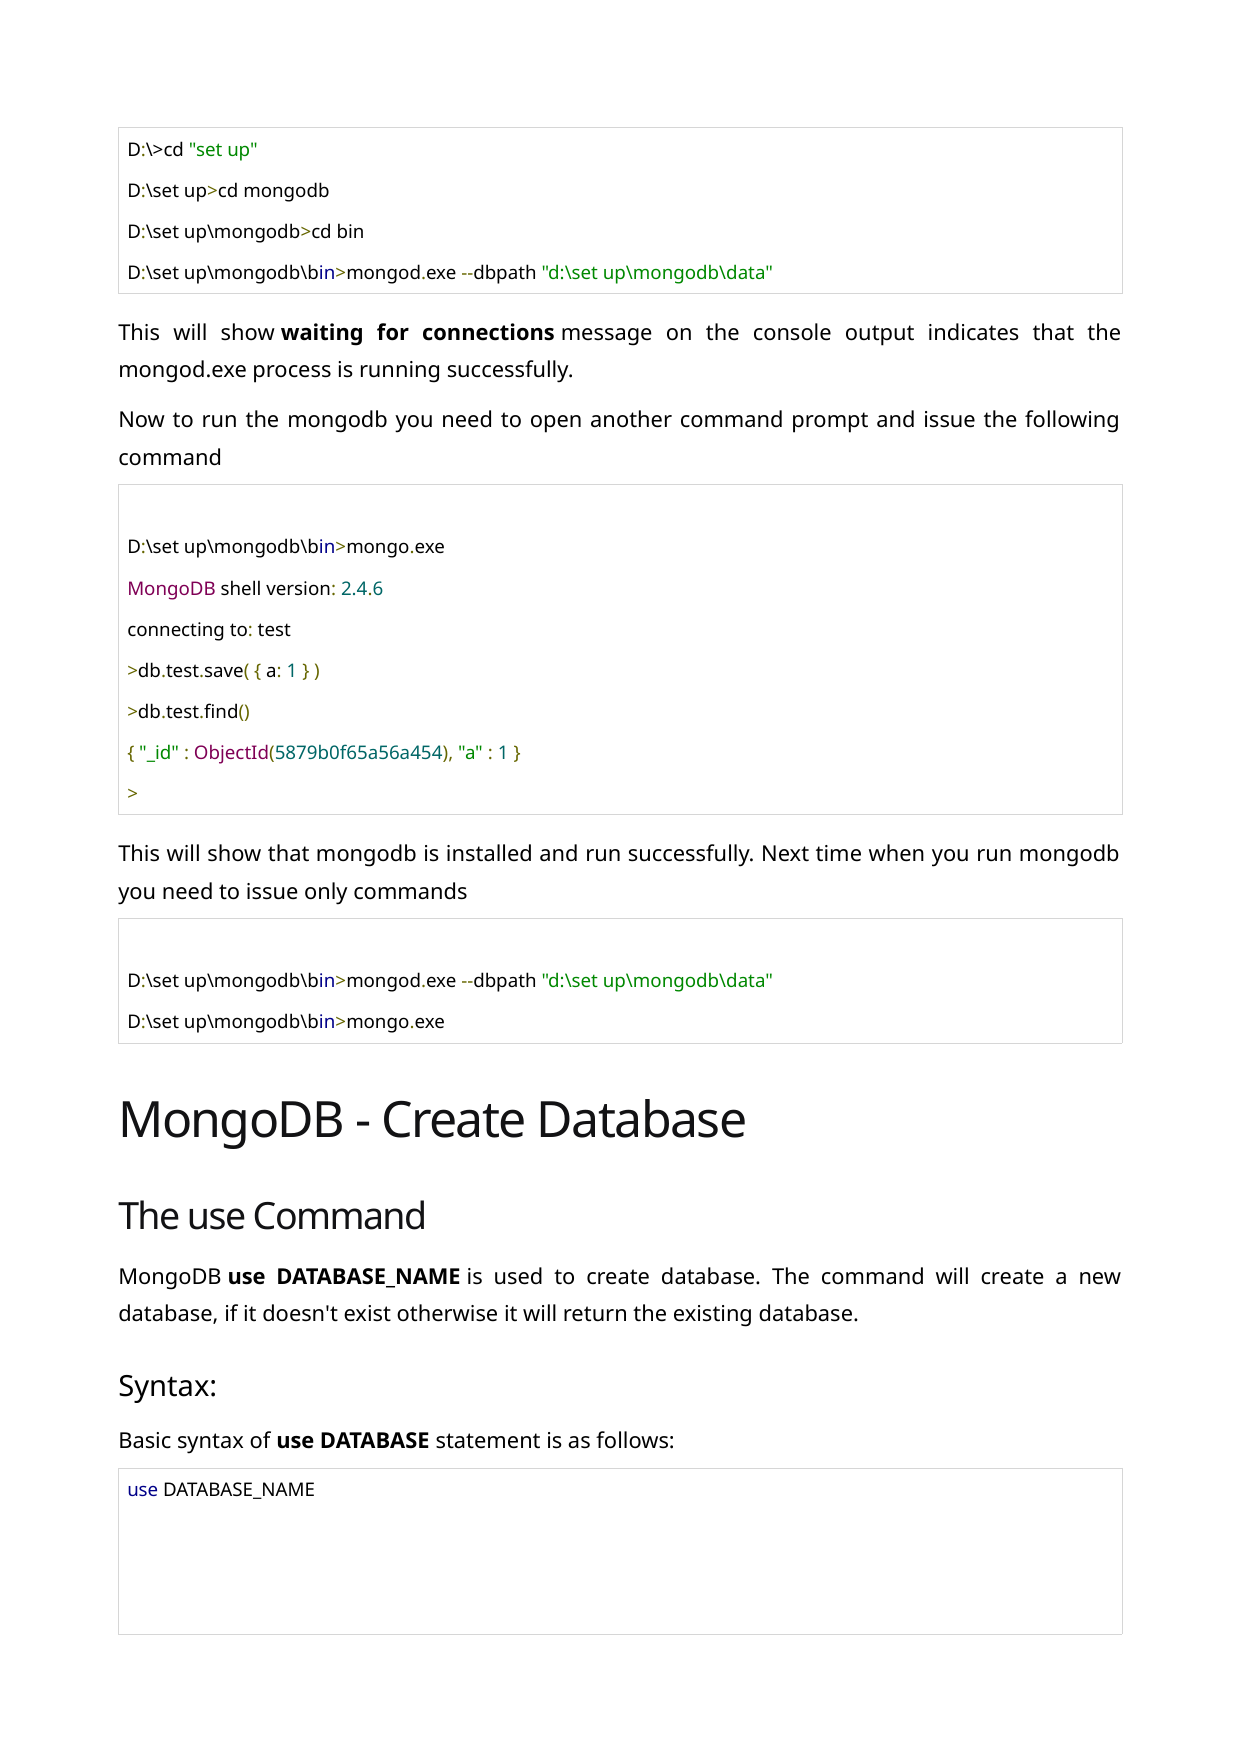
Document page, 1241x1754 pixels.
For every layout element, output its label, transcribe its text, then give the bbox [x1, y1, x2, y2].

text Now to run the mongodb you need to open another command prompt and issue the following command [118, 397, 1122, 472]
text use DATABASE_NAME [119, 1469, 1122, 1502]
text D:\set up\mongodb>cd bin [119, 209, 1122, 244]
text Basic syntax of use DATABASE statement is as follows: [118, 1418, 1122, 1455]
text This will show waiting for connections message on the console output indicates that the mongod.exe process is running successfully. [118, 309, 1122, 384]
text connecting to: test [119, 607, 1122, 642]
text >db.test.save( { a: 1 } ) [119, 648, 1122, 683]
text This will show that mongodb is installed and run successfully. Next time when you run mongodb you need to issue only commands [118, 831, 1122, 906]
text > [119, 772, 1122, 814]
text D:\set up\mongodb\bin>mongod.exe --dbpath "d:\set up\mongodb\data" [119, 250, 1122, 293]
subtitle Syntax: [118, 1365, 1122, 1405]
text D:\set up\mongodb\bin>mongod.exe --dbpath "d:\set up\mongodb\data" [119, 959, 1122, 993]
text D:\set up\mongodb\bin>mongo.exe [119, 525, 1122, 559]
text D:\set up>cd mongodb [119, 168, 1122, 202]
text { "_id" : ObjectId(5879b0f65a56a454), "a" : 1 } [119, 731, 1122, 765]
subtitle The use Command [118, 1189, 1122, 1240]
text D:\set up\mongodb\bin>mongo.exe [119, 1000, 1122, 1043]
subtitle MongoDB - Create Database [118, 1084, 1122, 1152]
text MongoDB use DATABASE_NAME is used to create database. The command will create a new database, if it doesn't exist otherwise it will return the existing database. [118, 1253, 1122, 1328]
text D:\>cd "set up" [119, 128, 1122, 161]
text MongoDB shell version: 2.4.6 [119, 566, 1122, 600]
text >db.test.find() [119, 689, 1122, 724]
